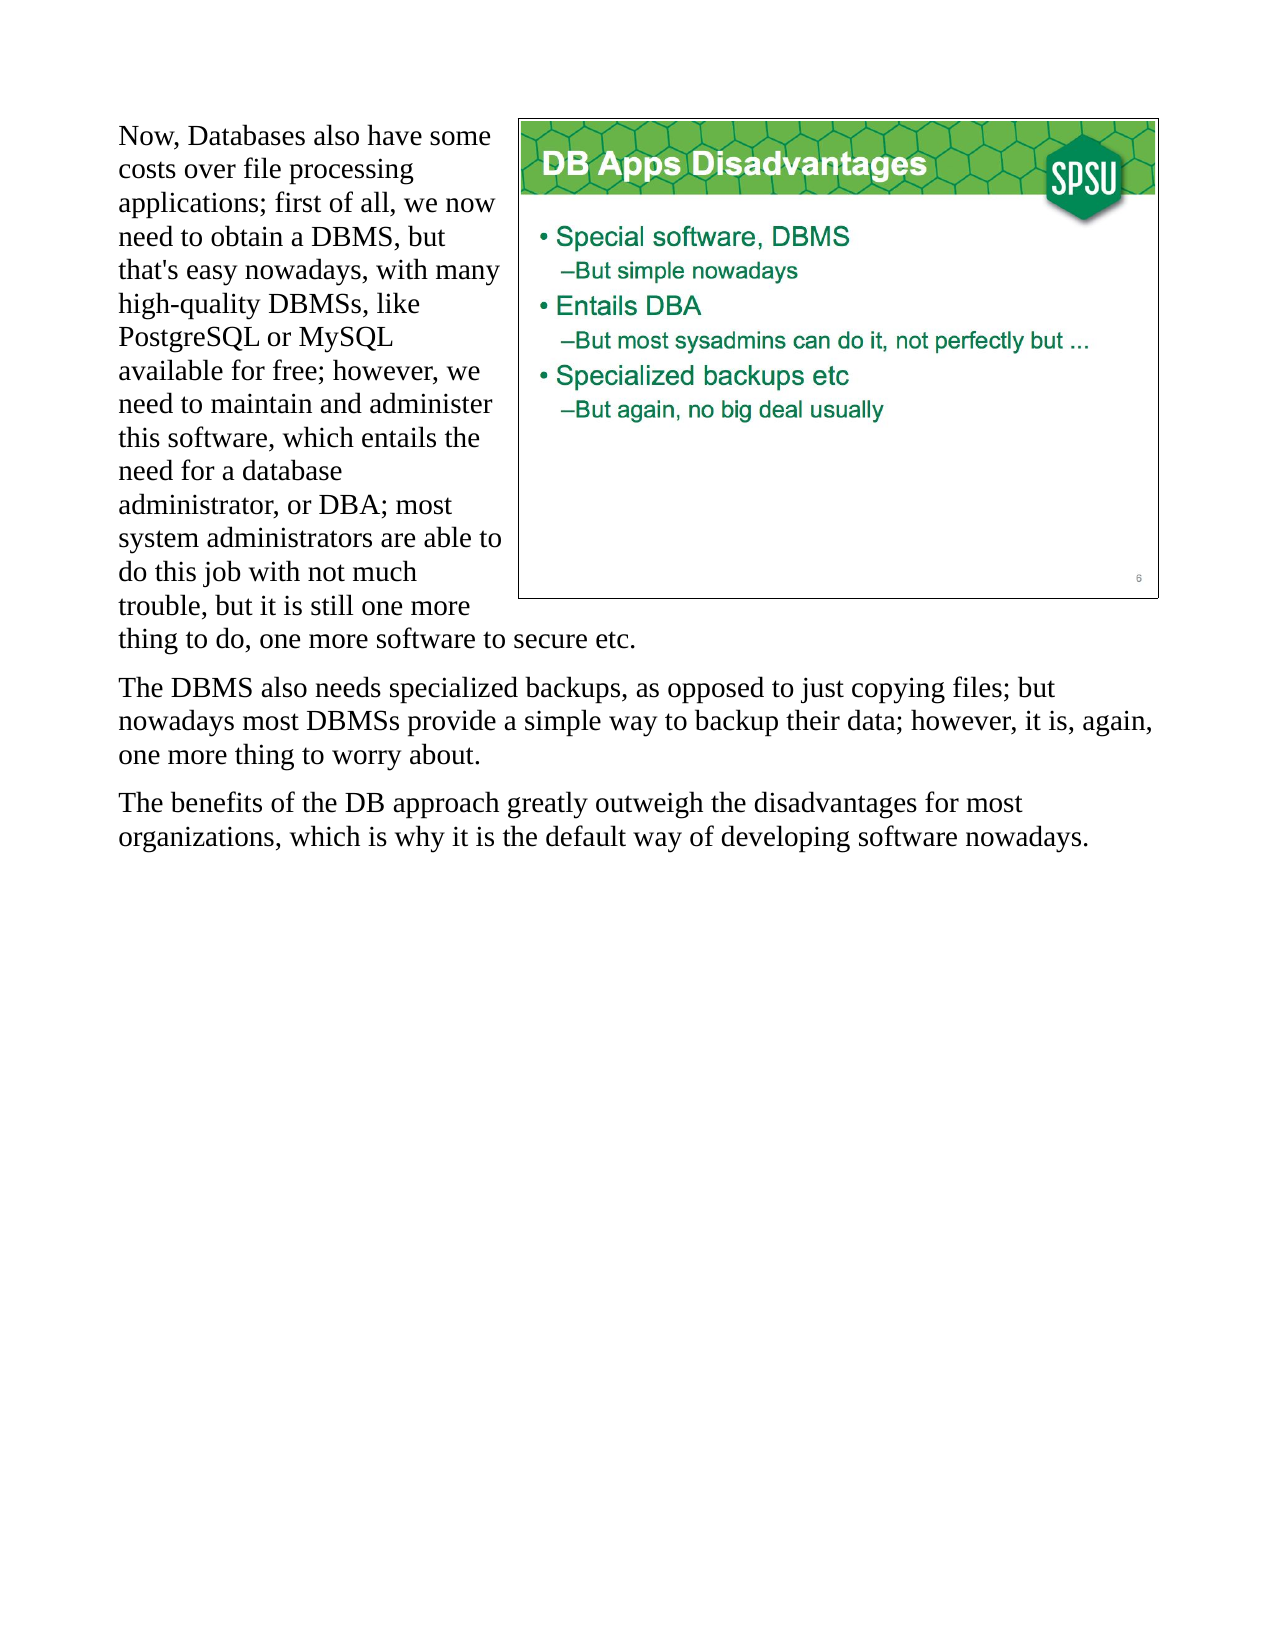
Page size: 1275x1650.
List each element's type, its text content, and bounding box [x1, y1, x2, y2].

picture [520, 121, 1155, 595]
text The benefits of the DB approach greatly outweigh the disadvantages for most organizations, which is why it is the default way of developing software nowadays. [118, 785, 1157, 852]
text [519, 119, 1158, 598]
text The DBMS also needs specialized backups, as opposed to just copying files; but nowadays most DBMSs provide a simple way to backup their data; however, it is, again, one more thing to worry about. [118, 670, 1157, 770]
text Now, Databases also have some costs over file processing applications; first of all, we now need to obtain a DBMS, but that's easy nowadays, with many high-quality DBMSs, like PostgreSQL or MySQL available for free; however, we need to maintain and administer this software, which entails the need for a database administrator, or DBA; most system administrators are able to do this job with not much trouble, but it is still one more thing to do, one more software to secure etc. [118, 118, 1157, 655]
